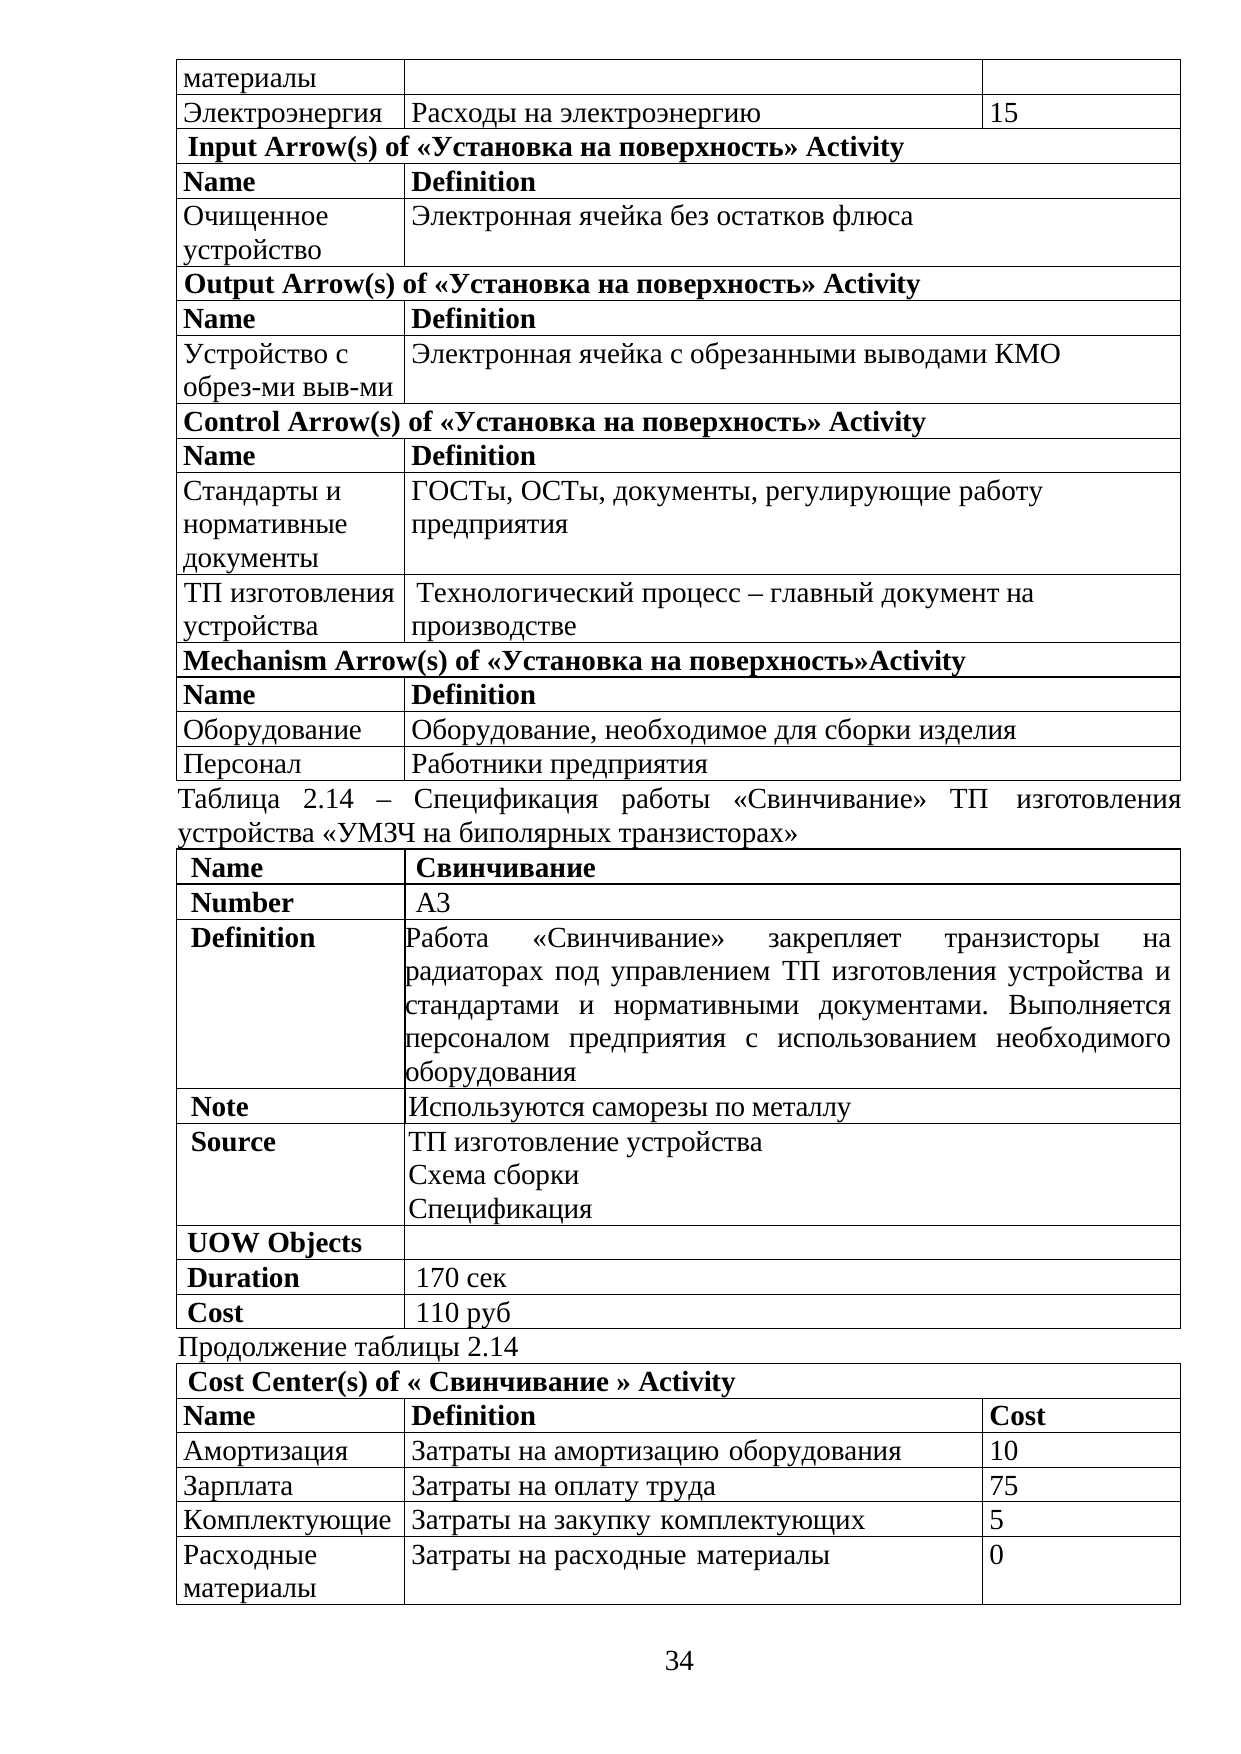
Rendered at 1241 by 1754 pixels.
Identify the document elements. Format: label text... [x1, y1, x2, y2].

table_cell ГОСТы, ОСТы, документы, регулирующие работу предприятия [405, 473, 1180, 574]
table_cell [405, 1226, 1180, 1259]
table_cell Технологический процесс – главный документ на производстве [405, 575, 1180, 642]
table_cell Персонал [177, 747, 404, 780]
table_cell Definition [177, 920, 404, 1088]
table_cell Input Arrow(s) of «Установка на поверхность» Activity [177, 129, 1180, 163]
text Таблица 2.14 – Спецификация работы «Свинчивание» ТП изготовления устройства «УМЗЧ на биполярных транзисторах» [177, 781, 1181, 848]
table_cell [983, 60, 1180, 94]
table_cell Используются саморезы по металлу [406, 1089, 1180, 1123]
table_cell Definition [405, 439, 1180, 472]
table_cell Output Arrow(s) of «Установка на поверхность» Activity [177, 267, 1180, 300]
table_cell Mechanism Arrow(s) of «Установка на поверхность»Activity [177, 643, 1180, 676]
table_cell Работники предприятия [405, 747, 1180, 780]
table_cell Оборудование [177, 712, 404, 746]
table_cell Электроэнергия [177, 95, 404, 128]
table_cell А3 [406, 885, 1180, 918]
table_cell Расходные материалы [177, 1537, 404, 1604]
table_cell 0 [983, 1537, 1180, 1604]
table_cell 110 руб [405, 1295, 1180, 1328]
table_cell Затраты на закупку комплектующих [405, 1502, 982, 1536]
table_cell материалы [177, 60, 404, 94]
table_cell Definition [405, 1399, 982, 1432]
table_cell 75 [983, 1468, 1180, 1501]
table_cell Name [177, 301, 404, 335]
table_cell Control Arrow(s) of «Установка на поверхность» Activity [177, 404, 1180, 437]
table_cell Затраты на амортизацию оборудования [405, 1433, 982, 1467]
table_cell 5 [983, 1502, 1180, 1536]
table_header Cost Center(s) of « Свинчивание » Activity [177, 1364, 1180, 1397]
table_cell Электронная ячейка без остатков флюса [405, 199, 1180, 266]
table_header Свинчивание [406, 850, 1180, 883]
table_cell 10 [983, 1433, 1180, 1467]
table_cell Работа «Свинчивание» закрепляет транзисторы на радиаторах под управлением ТП изготовления устройства и стандартами и нормативными документами. Выполняется персоналом предприятия с использованием необходимого оборудования [406, 920, 1180, 1088]
table_cell Очищенное устройство [177, 199, 404, 266]
table_cell Оборудование, необходимое для сборки изделия [405, 712, 1180, 746]
table_cell [405, 60, 982, 94]
table_cell Амортизация [177, 1433, 404, 1467]
table_cell Number [177, 885, 404, 918]
table_cell Расходы на электроэнергию [405, 95, 982, 128]
table_cell Duration [177, 1260, 404, 1294]
table_cell Name [177, 678, 404, 711]
table_cell Cost [177, 1295, 404, 1328]
table_cell Зарплата [177, 1468, 404, 1501]
table_cell Name [177, 1399, 404, 1432]
table_cell UOW Objects [177, 1226, 404, 1259]
table_cell 15 [983, 95, 1180, 128]
table_cell Cost [983, 1399, 1180, 1432]
table_cell Электронная ячейка с обрезанными выводами КМО [405, 336, 1180, 403]
table_cell Note [177, 1089, 404, 1123]
table_cell Definition [405, 678, 1180, 711]
table_cell Устройство с обрез-ми выв-ми [177, 336, 404, 403]
table_cell ТП изготовления устройства [177, 575, 404, 642]
table_cell 170 сек [405, 1260, 1180, 1294]
text Продолжение таблицы 2.14 [177, 1329, 1181, 1363]
table_cell Source [177, 1124, 404, 1224]
table_cell Затраты на оплату труда [405, 1468, 982, 1501]
table_cell Комплектующие [177, 1502, 404, 1536]
table_cell Name [177, 164, 404, 197]
table_cell Definition [405, 301, 1180, 335]
table_cell Name [177, 439, 404, 472]
table_cell Стандарты и нормативные документы [177, 473, 404, 574]
table_cell ТП изготовление устройства Схема сборки Спецификация [405, 1124, 1180, 1224]
table_cell Затраты на расходные материалы [405, 1537, 982, 1604]
table_cell Definition [405, 164, 1180, 197]
table_header Name [177, 850, 404, 883]
